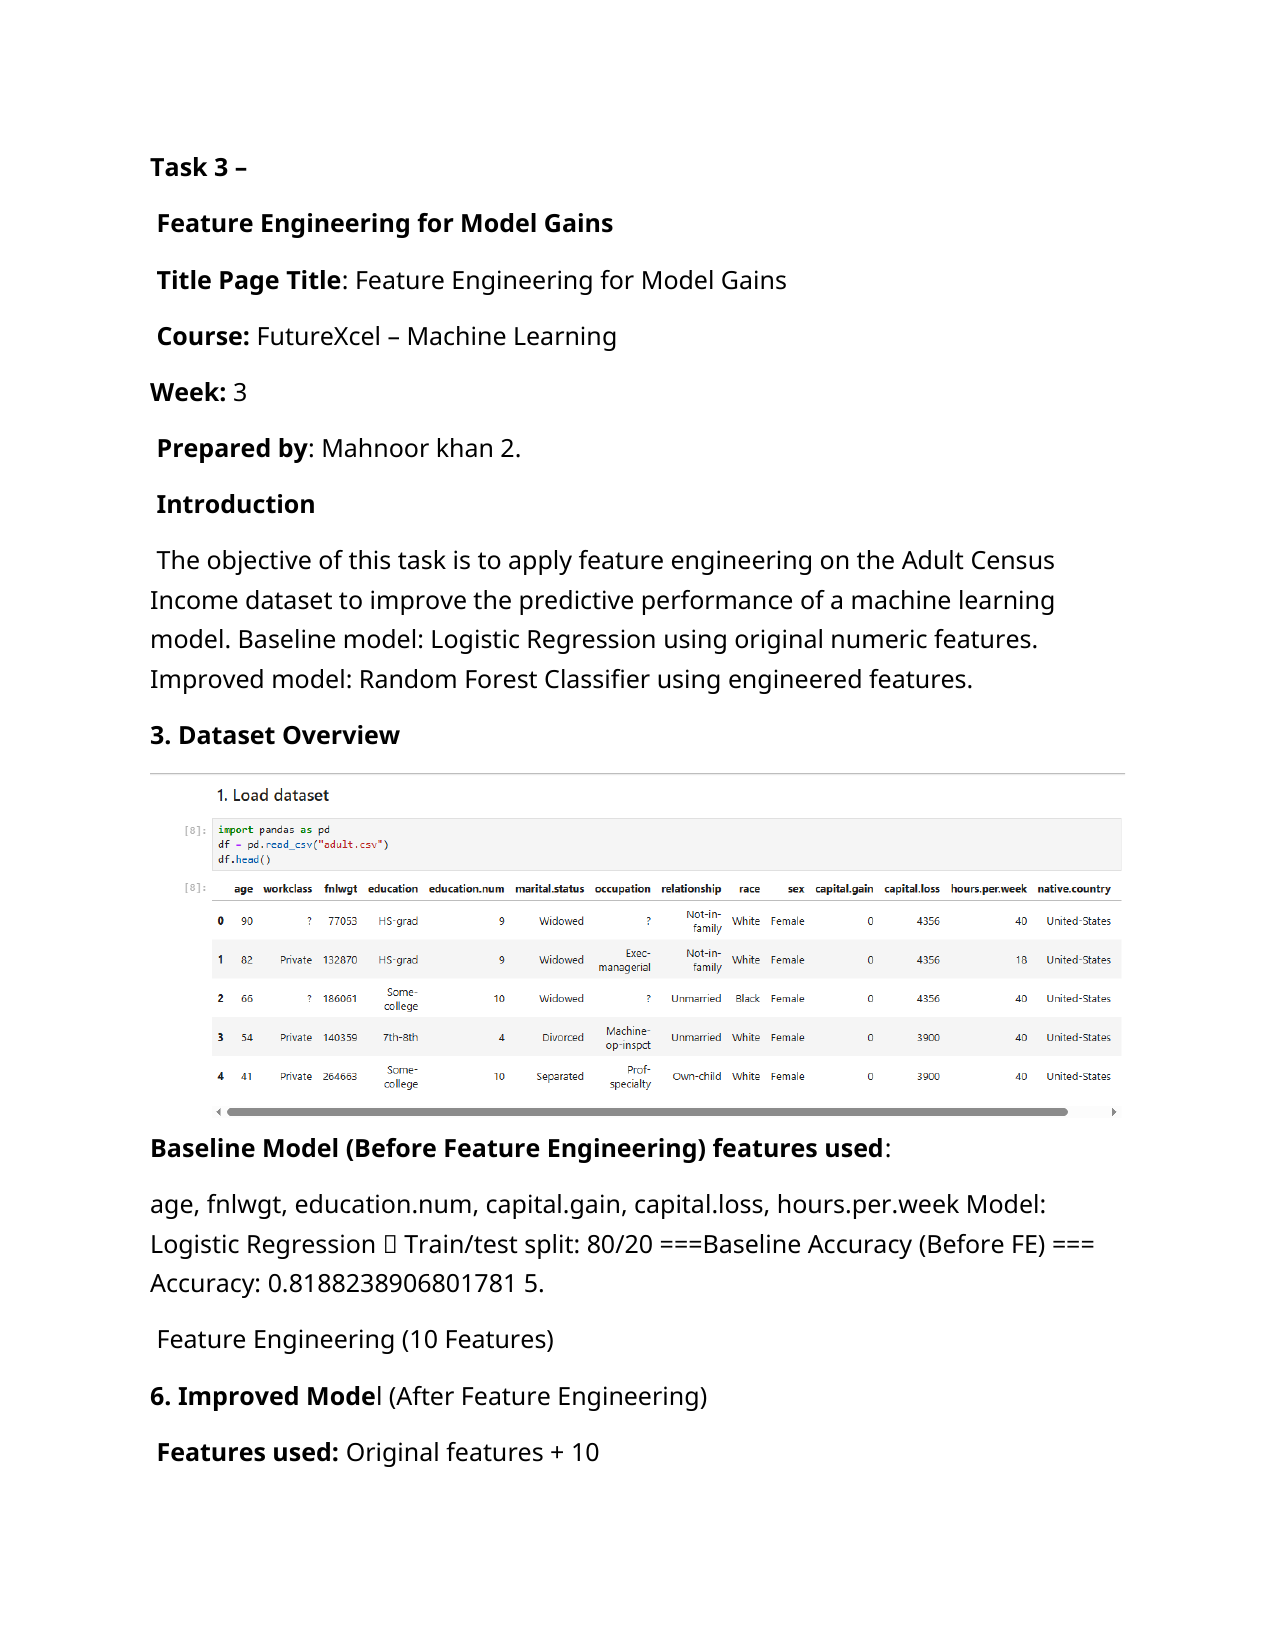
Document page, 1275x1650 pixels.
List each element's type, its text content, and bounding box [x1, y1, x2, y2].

text Feature Engineering (10 Features) [150, 1322, 1125, 1356]
text age, fnlwgt, education.num, capital.gain, capital.loss, hours.per.week Model: Logistic Regression  Train/test split: 80/20 ===Baseline Accuracy (Before FE) === Accuracy: 0.8188238906801781 5. [150, 1187, 1125, 1300]
text Feature Engineering for Model Gains [150, 206, 1125, 240]
text Baseline Model (Before Feature Engineering) features used: [150, 1126, 1125, 1165]
text 3. Dataset Overview [150, 718, 1125, 752]
text The objective of this task is to apply feature engineering on the Adult Census Income dataset to improve the predictive performance of a machine learning model. Baseline model: Logistic Regression using original numeric features. Improved model: Random Forest Classifier using engineered features. [150, 543, 1125, 696]
text 6. Improved Model (After Feature Engineering) [150, 1378, 1125, 1412]
text Introduction [150, 487, 1125, 521]
text Week: 3 [150, 374, 1125, 409]
text Task 3 – [150, 150, 1125, 184]
text Features used: Original features + 10 [150, 1434, 1125, 1468]
text Title Page Title: Feature Engineering for Model Gains [150, 262, 1125, 296]
text Prepared by: Mahnoor khan 2. [150, 431, 1125, 465]
text Course: FutureXcel – Machine Learning [150, 318, 1125, 352]
